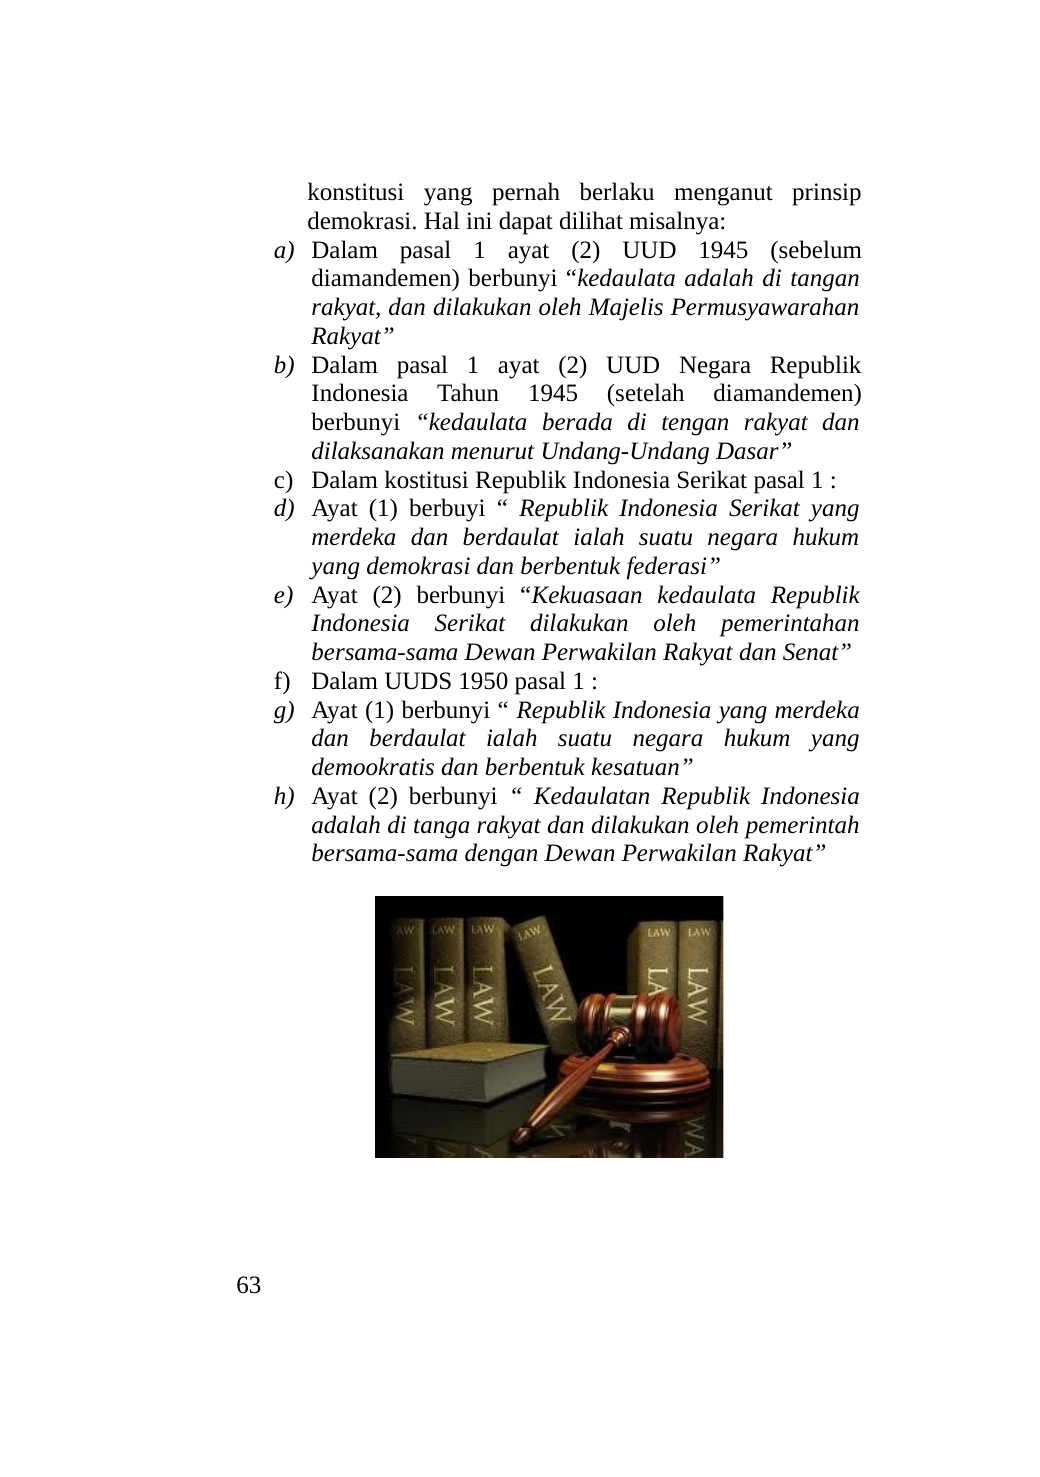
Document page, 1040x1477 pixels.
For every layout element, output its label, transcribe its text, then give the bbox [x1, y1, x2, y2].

picture [375, 896, 724, 1158]
list Dalam kostitusi Republik Indonesia Serikat pasal 1 : [274, 465, 862, 493]
list Dalam pasal 1 ayat (2) UUD 1945 (sebelum diamandemen) berbunyi “kedaulata adalah di tangan rakyat, dan dilakukan oleh Majelis Permusyawarahan Rakyat” [274, 235, 862, 350]
list Dalam UUDS 1950 pasal 1 : [274, 666, 862, 695]
list Ayat (1) berbuyi “ Republik Indonesia Serikat yang merdeka dan berdaulat ialah suatu negara hukum yang demokrasi dan berbentuk federasi” [274, 493, 862, 580]
text konstitusi yang pernah berlaku menganut prinsip demokrasi. Hal ini dapat dilihat misalnya: [307, 177, 862, 235]
list Dalam pasal 1 ayat (2) UUD Negara Republik Indonesia Tahun 1945 (setelah diamandemen) berbunyi “kedaulata berada di tengan rakyat dan dilaksanakan menurut Undang-Undang Dasar” [274, 350, 862, 465]
list Ayat (1) berbunyi “ Republik Indonesia yang merdeka dan berdaulat ialah suatu negara hukum yang demookratis dan berbentuk kesatuan” [274, 695, 862, 781]
list Ayat (2) berbunyi “ Kedaulatan Republik Indonesia adalah di tanga rakyat dan dilakukan oleh pemerintah bersama-sama dengan Dewan Perwakilan Rakyat” [274, 781, 862, 867]
list Ayat (2) berbunyi “Kekuasaan kedaulata Republik Indonesia Serikat dilakukan oleh pemerintahan bersama-sama Dewan Perwakilan Rakyat dan Senat” [274, 580, 862, 666]
